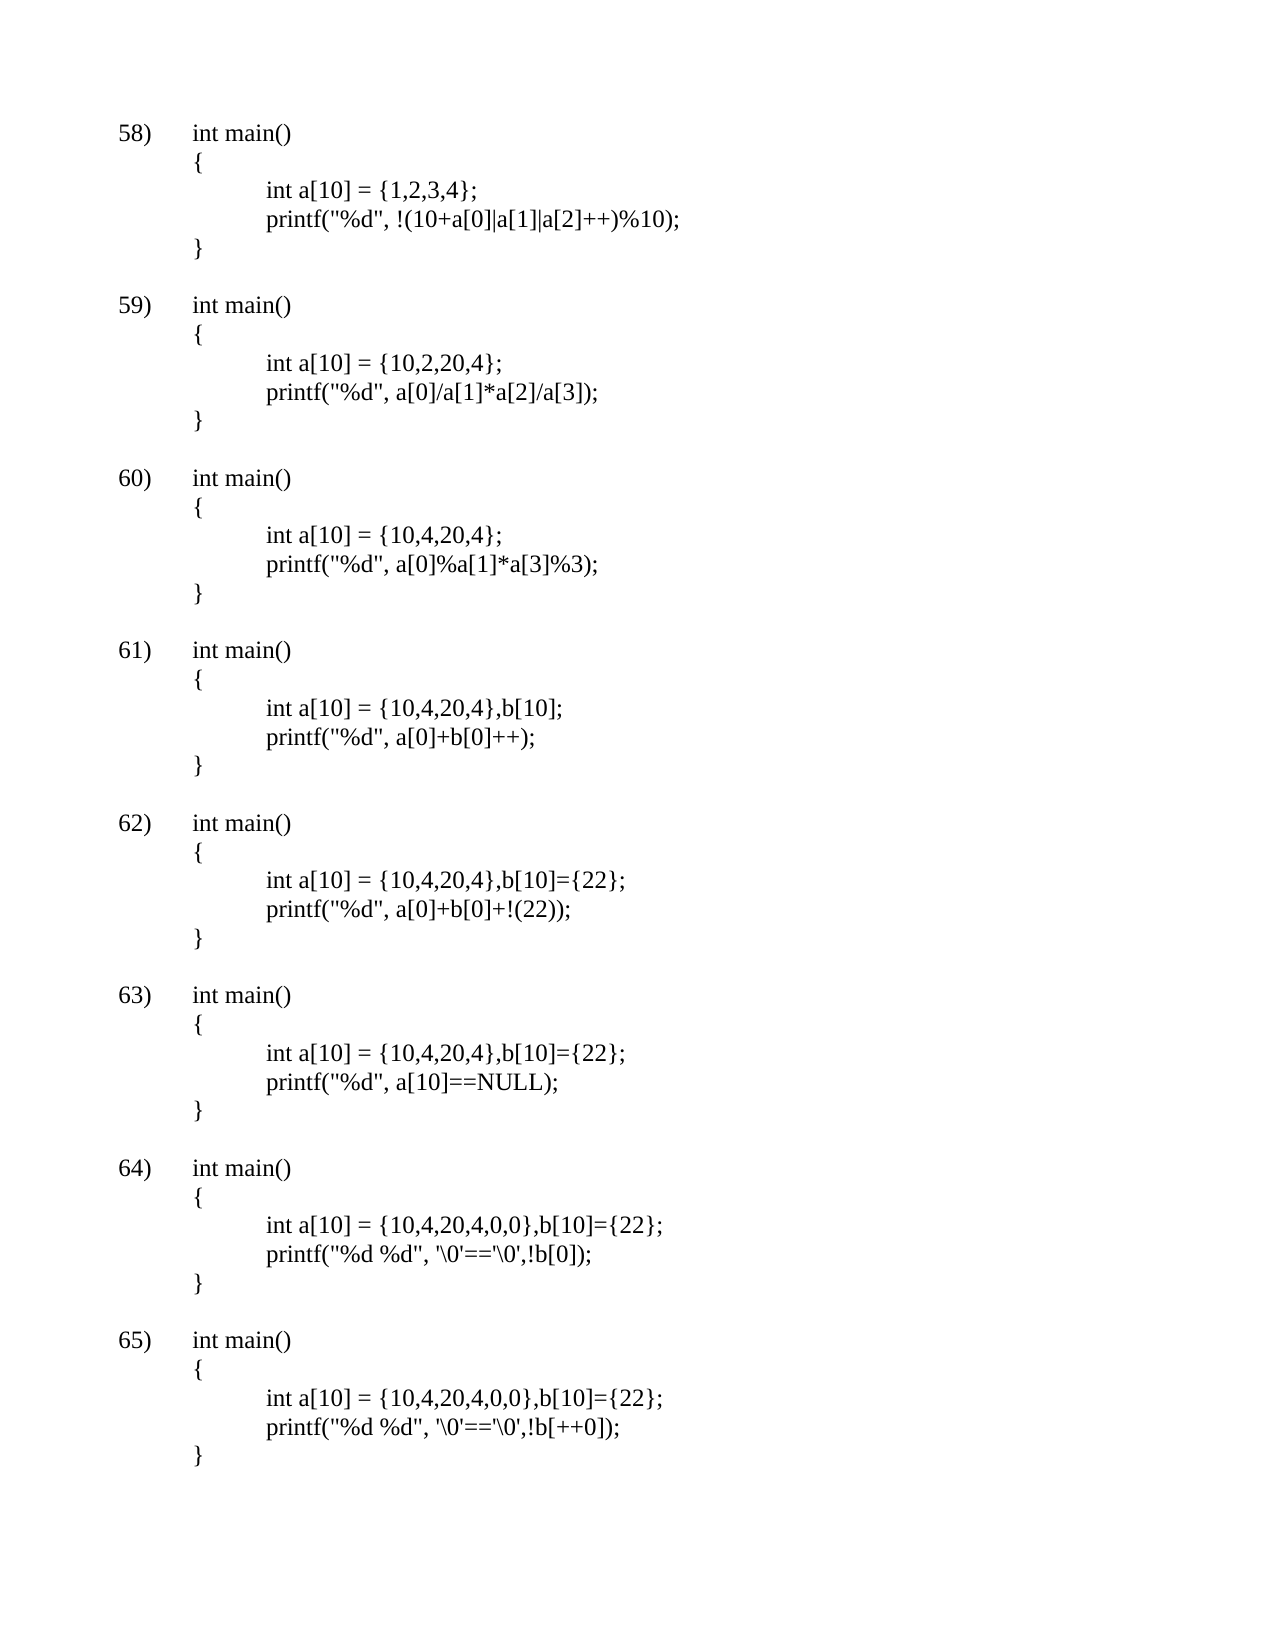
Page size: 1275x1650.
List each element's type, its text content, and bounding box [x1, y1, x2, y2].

text } [118, 1096, 1157, 1124]
text int a[10] = {10,4,20,4}; [118, 521, 1157, 549]
text } [118, 233, 1157, 262]
text printf("%d %d", '\0'=='\0',!b[++0]); [118, 1412, 1157, 1441]
text } [118, 923, 1157, 952]
text { [118, 492, 1157, 521]
text 58) int main() [118, 118, 1157, 147]
text 60) int main() [118, 463, 1157, 492]
text { [118, 1354, 1157, 1383]
text 59) int main() [118, 291, 1157, 319]
text } [118, 1441, 1157, 1469]
text printf("%d %d", '\0'=='\0',!b[0]); [118, 1239, 1157, 1268]
text printf("%d", a[0]/a[1]*a[2]/a[3]); [118, 377, 1157, 406]
text int a[10] = {10,4,20,4,0,0},b[10]={22}; [118, 1383, 1157, 1412]
text } [118, 578, 1157, 607]
text 61) int main() [118, 636, 1157, 664]
text { [118, 664, 1157, 693]
text int a[10] = {10,4,20,4},b[10]; [118, 693, 1157, 722]
text } [118, 751, 1157, 779]
text { [118, 1009, 1157, 1038]
text int a[10] = {10,4,20,4},b[10]={22}; [118, 866, 1157, 894]
text int a[10] = {10,4,20,4},b[10]={22}; [118, 1038, 1157, 1067]
text printf("%d", a[0]+b[0]+!(22)); [118, 894, 1157, 923]
text 64) int main() [118, 1153, 1157, 1182]
text int a[10] = {10,2,20,4}; [118, 348, 1157, 377]
text } [118, 406, 1157, 434]
text 63) int main() [118, 981, 1157, 1009]
text int a[10] = {10,4,20,4,0,0},b[10]={22}; [118, 1211, 1157, 1239]
text { [118, 837, 1157, 866]
text } [118, 1268, 1157, 1297]
text printf("%d", a[0]%a[1]*a[3]%3); [118, 549, 1157, 578]
text { [118, 319, 1157, 348]
text 65) int main() [118, 1326, 1157, 1354]
text 62) int main() [118, 808, 1157, 837]
text { [118, 147, 1157, 176]
text { [118, 1182, 1157, 1211]
text printf("%d", a[10]==NULL); [118, 1067, 1157, 1096]
text printf("%d", a[0]+b[0]++); [118, 722, 1157, 751]
text int a[10] = {1,2,3,4}; [118, 176, 1157, 204]
text printf("%d", !(10+a[0]|a[1]|a[2]++)%10); [118, 204, 1157, 233]
